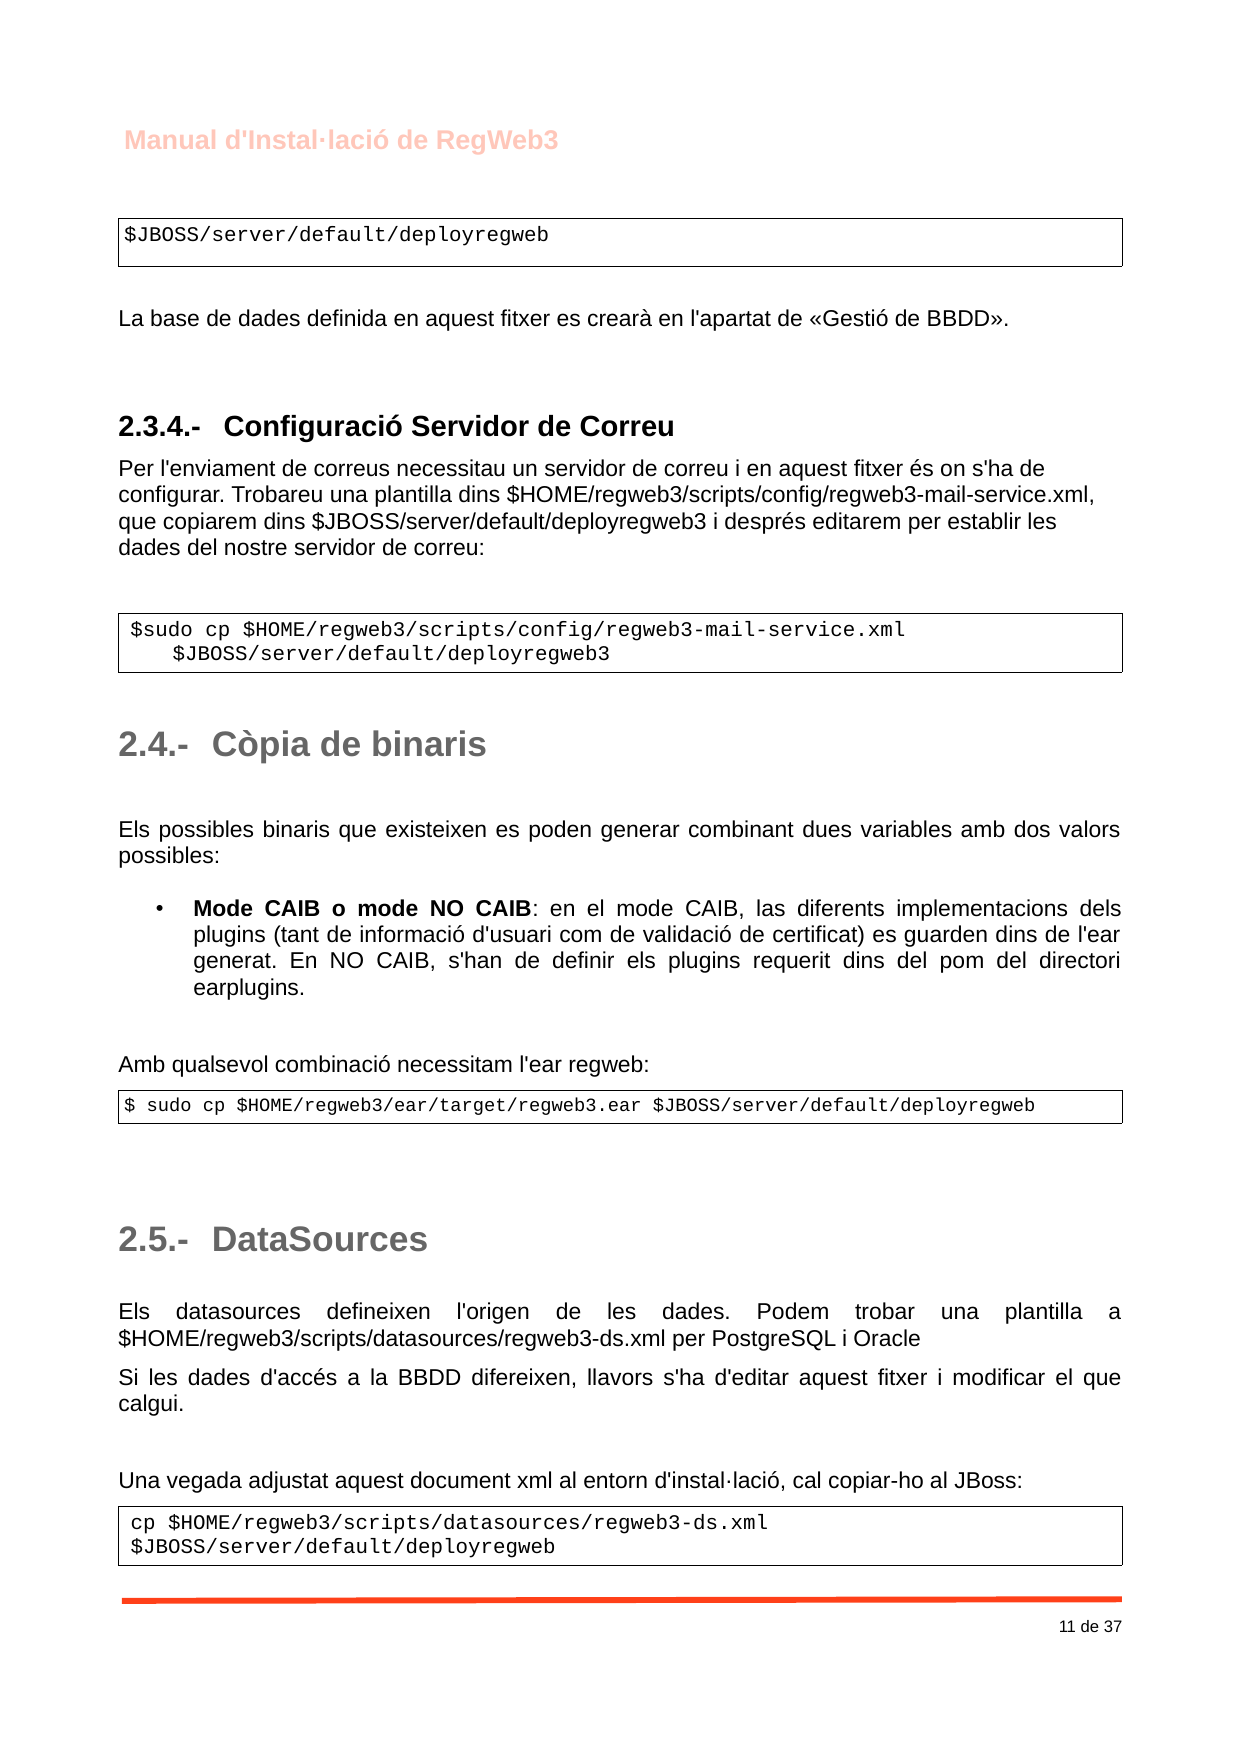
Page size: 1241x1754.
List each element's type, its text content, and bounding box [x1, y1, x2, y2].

list Mode CAIB o mode NO CAIB: en el mode CAIB, las diferents implementacions dels plugins (tant de informació d'usuari com de validació de certificat) es guarden dins de l'ear generat. En NO CAIB, s'han de definir els plugins requerit dins del pom del directori earplugins. [156, 895, 1122, 1000]
subtitle Configuració Servidor de Correu [118, 409, 1122, 443]
text Amb qualsevol combinació necessitam l'ear regweb: [118, 1051, 1122, 1078]
subtitle DataSources [118, 1219, 1122, 1259]
table_header $sudo cp $HOME/regweb3/scripts/config/regweb3-mail-service.xml $JBOSS/server/default/deployregweb3 [119, 614, 1122, 672]
table_header $ sudo cp $HOME/regweb3/ear/target/regweb3.ear $JBOSS/server/default/deployregweb [119, 1091, 1122, 1123]
table_header cp $HOME/regweb3/scripts/datasources/regweb3-ds.xml $JBOSS/server/default/deployregweb [119, 1507, 1122, 1565]
subtitle Còpia de binaris [118, 723, 1122, 764]
text Els possibles binaris que existeixen es poden generar combinant dues variables amb dos valors possibles: [118, 816, 1122, 868]
text Si les dades d'accés a la BBDD difereixen, llavors s'ha d'editar aquest fitxer i modificar el que calgui. [118, 1363, 1122, 1416]
text Per l'enviament de correus necessitau un servidor de correu i en aquest fitxer és on s'ha de configurar. Trobareu una plantilla dins $HOME/regweb3/scripts/config/regweb3-mail-service.xml, que copiarem dins $JBOSS/server/default/deployregweb3 i després editarem per establir les dades del nostre servidor de correu: [118, 455, 1122, 561]
text Una vegada adjustat aquest document xml al entorn d'instal·lació, cal copiar-ho al JBoss: [118, 1467, 1122, 1494]
text Els datasources defineixen l'origen de les dades. Podem trobar una plantilla a $HOME/regweb3/scripts/datasources/regweb3-ds.xml per PostgreSQL i Oracle [118, 1298, 1122, 1351]
table_header $JBOSS/server/default/deployregweb [119, 219, 1122, 266]
text La base de dades definida en aquest fitxer es crearà en l'apartat de «Gestió de BBDD». [118, 305, 1122, 331]
